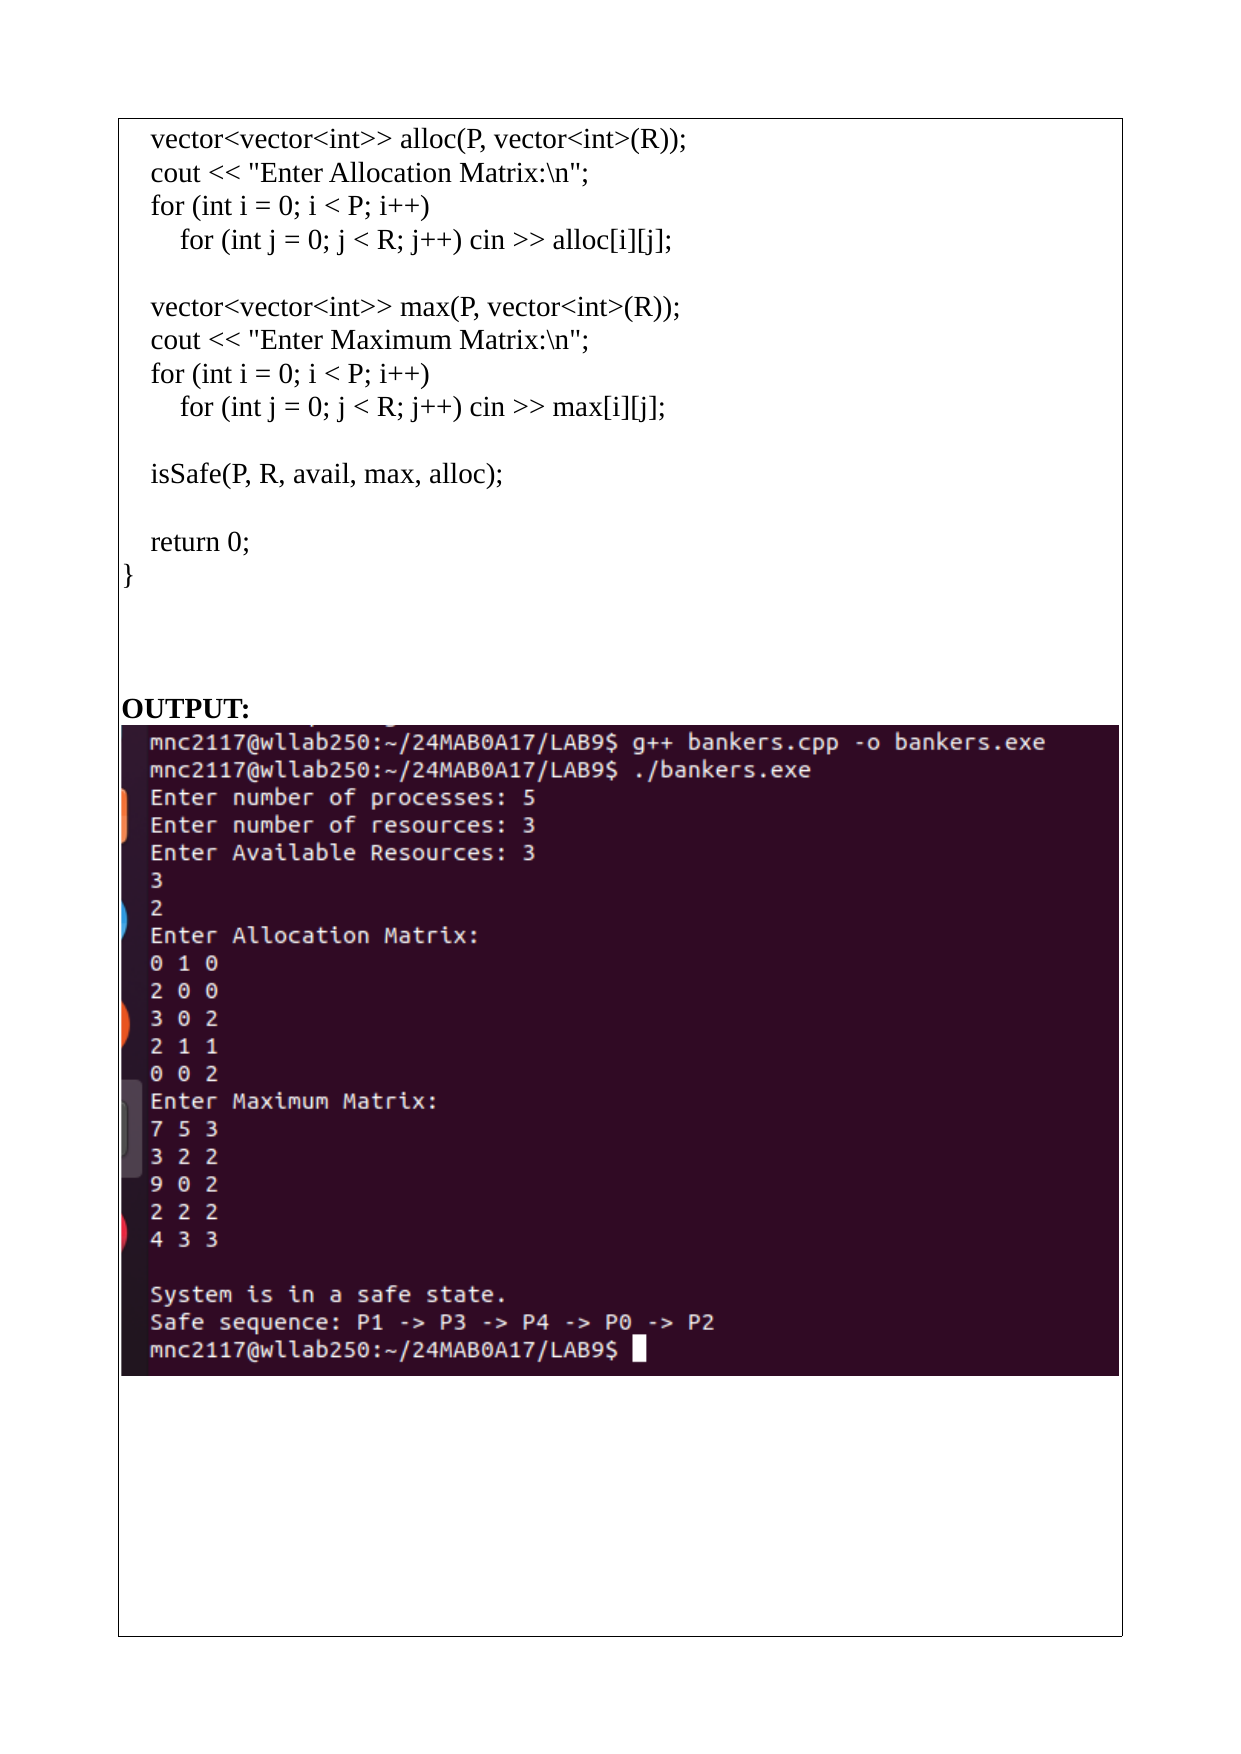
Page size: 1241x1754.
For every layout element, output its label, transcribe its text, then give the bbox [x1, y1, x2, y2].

picture [121, 725, 1119, 1376]
text for (int j = 0; j < R; j++) cin >> max[i][j]; [121, 389, 1119, 423]
text cout << "Enter Maximum Matrix:\n"; [121, 322, 1119, 356]
text vector<vector<int>> alloc(P, vector<int>(R)); [121, 121, 1119, 155]
text cout << "Enter Allocation Matrix:\n"; [121, 155, 1119, 188]
text OUTPUT: [121, 691, 1119, 725]
text for (int j = 0; j < R; j++) cin >> alloc[i][j]; [121, 222, 1119, 255]
text isSafe(P, R, avail, max, alloc); [121, 457, 1119, 490]
text vector<vector<int>> max(P, vector<int>(R)); [121, 289, 1119, 322]
text } [121, 557, 1119, 591]
text return 0; [121, 524, 1119, 557]
text for (int i = 0; i < P; i++) [121, 188, 1119, 222]
text for (int i = 0; i < P; i++) [121, 356, 1119, 389]
